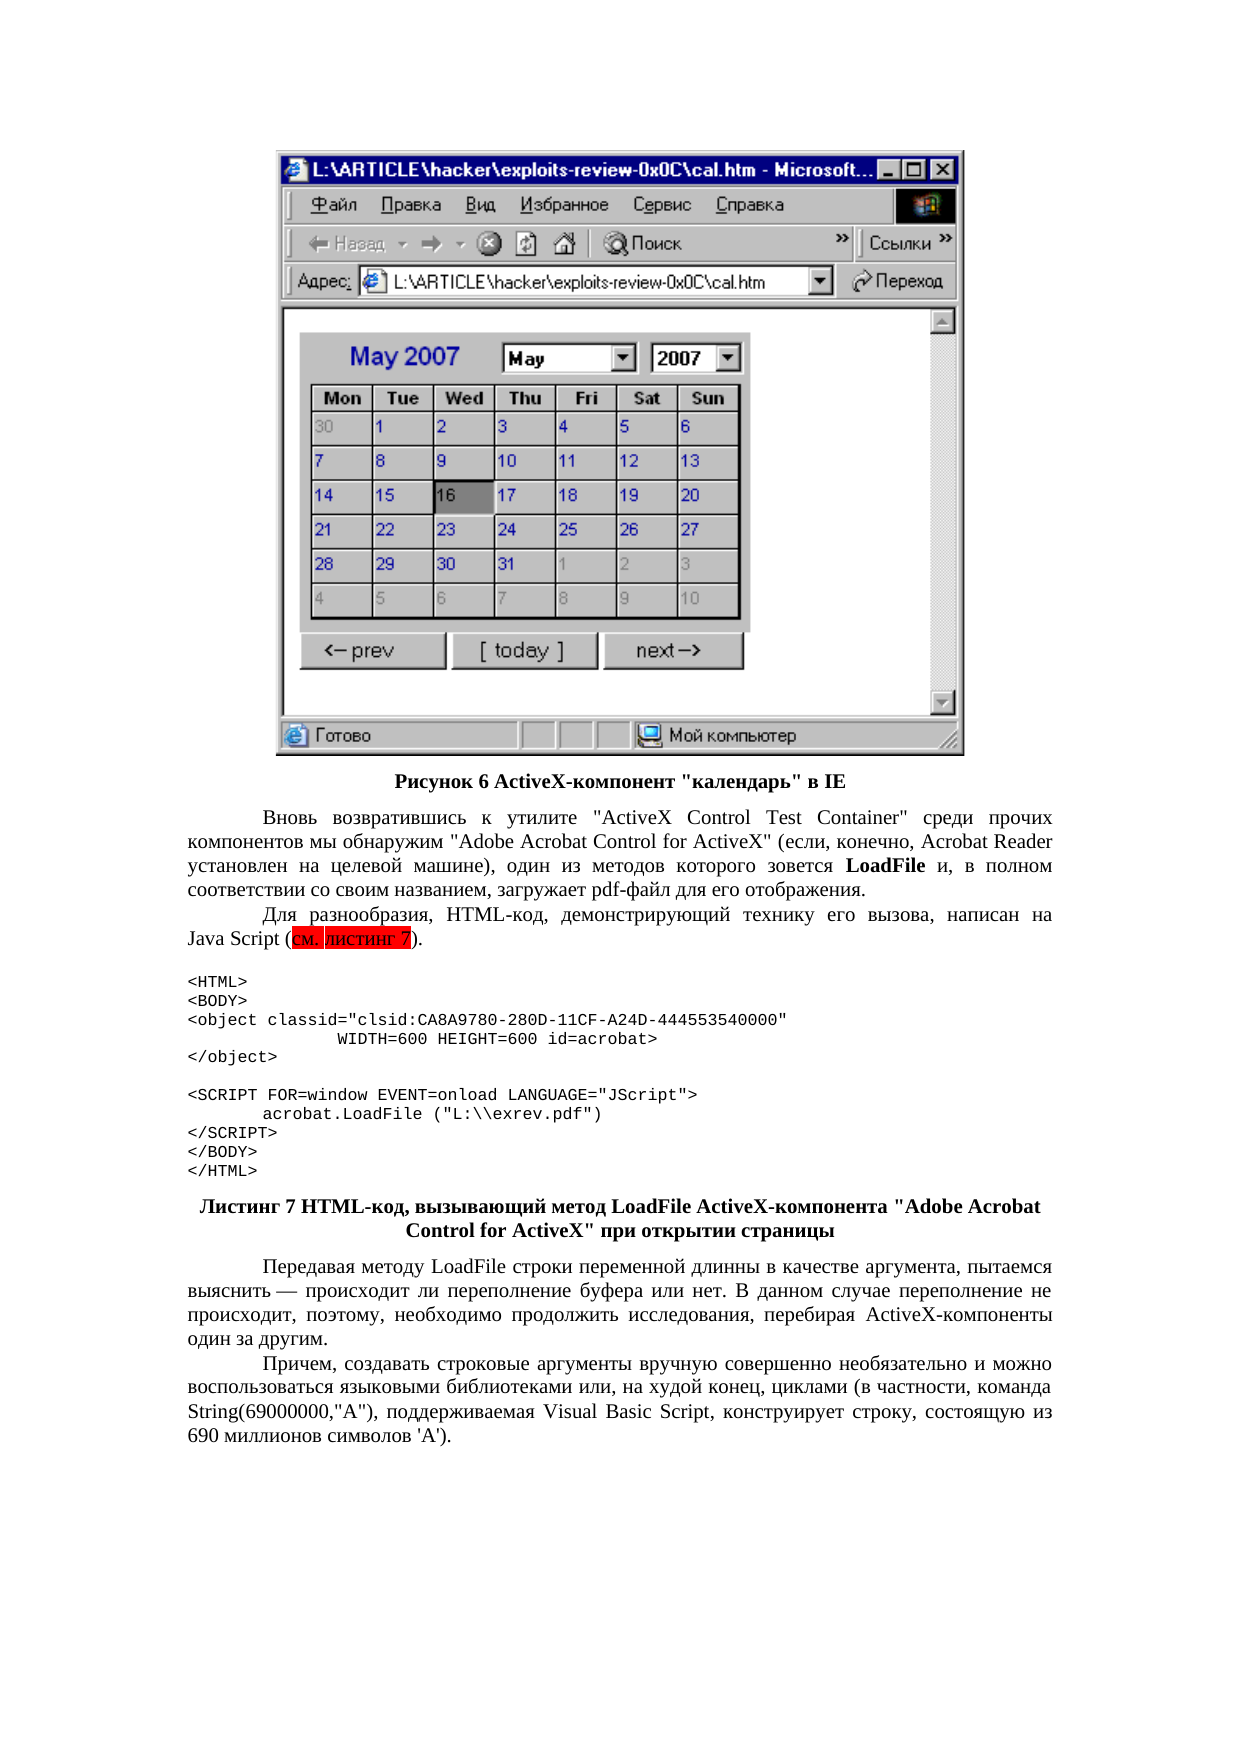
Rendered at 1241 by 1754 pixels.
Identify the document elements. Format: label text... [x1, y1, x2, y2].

text <object classid="clsid:CA8A9780-280D-11CF-A24D-444553540000" [187, 1011, 1053, 1030]
text </SCRIPT> [187, 1124, 1053, 1143]
picture [275, 150, 965, 756]
text <BODY> [187, 992, 1053, 1011]
text Рисунок 6 ActiveX-компонент "календарь" в IE [187, 769, 1053, 793]
text Вновь возвратившись к утилите "ActiveX Control Test Container" среди прочих компонентов мы обнаружим "Adobe Acrobat Control for ActiveX" (если, конечно, Acrobat Reader установлен на целевой машине), один из методов которого зовется LoadFile и, в полном соответствии со своим названием, загружает pdf-файл для его отображения. [187, 805, 1053, 901]
text acrobat.LoadFile ("L:\\exrev.pdf") [187, 1106, 1053, 1124]
text <SCRIPT FOR=window EVENT=onload LANGUAGE="JScript"> [187, 1087, 1053, 1106]
text Передавая методу LoadFile строки переменной длинны в качестве аргумента, пытаемся выяснить — происходит ли переполнение буфера или нет. В данном случае переполнение не происходит, поэтому, необходимо продолжить исследования, перебирая ActiveX-компоненты один за другим. [187, 1254, 1053, 1350]
text Листинг 7 HTML-код, вызывающий метод LoadFile ActiveX-компонента "Adobe Acrobat Control for ActiveX" при открытии страницы [187, 1193, 1053, 1242]
text Для разнообразия, HTML-код, демонстрирующий технику его вызова, написан на Java Script (см. листинг 7). [187, 901, 1053, 949]
text </object> [187, 1049, 1053, 1068]
text <HTML> [187, 974, 1053, 992]
text WIDTH=600 HEIGHT=600 id=acrobat> [187, 1030, 1053, 1049]
text </BODY> [187, 1143, 1053, 1162]
text </HTML> [187, 1162, 1053, 1181]
text Причем, создавать строковые аргументы вручную совершенно необязательно и можно воспользоваться языковыми библиотеками или, на худой конец, циклами (в частности, команда String(69000000,"A"), поддерживаемая Visual Basic Script, конструирует строку, состоящую из 690 миллионов символов 'A'). [187, 1350, 1053, 1447]
